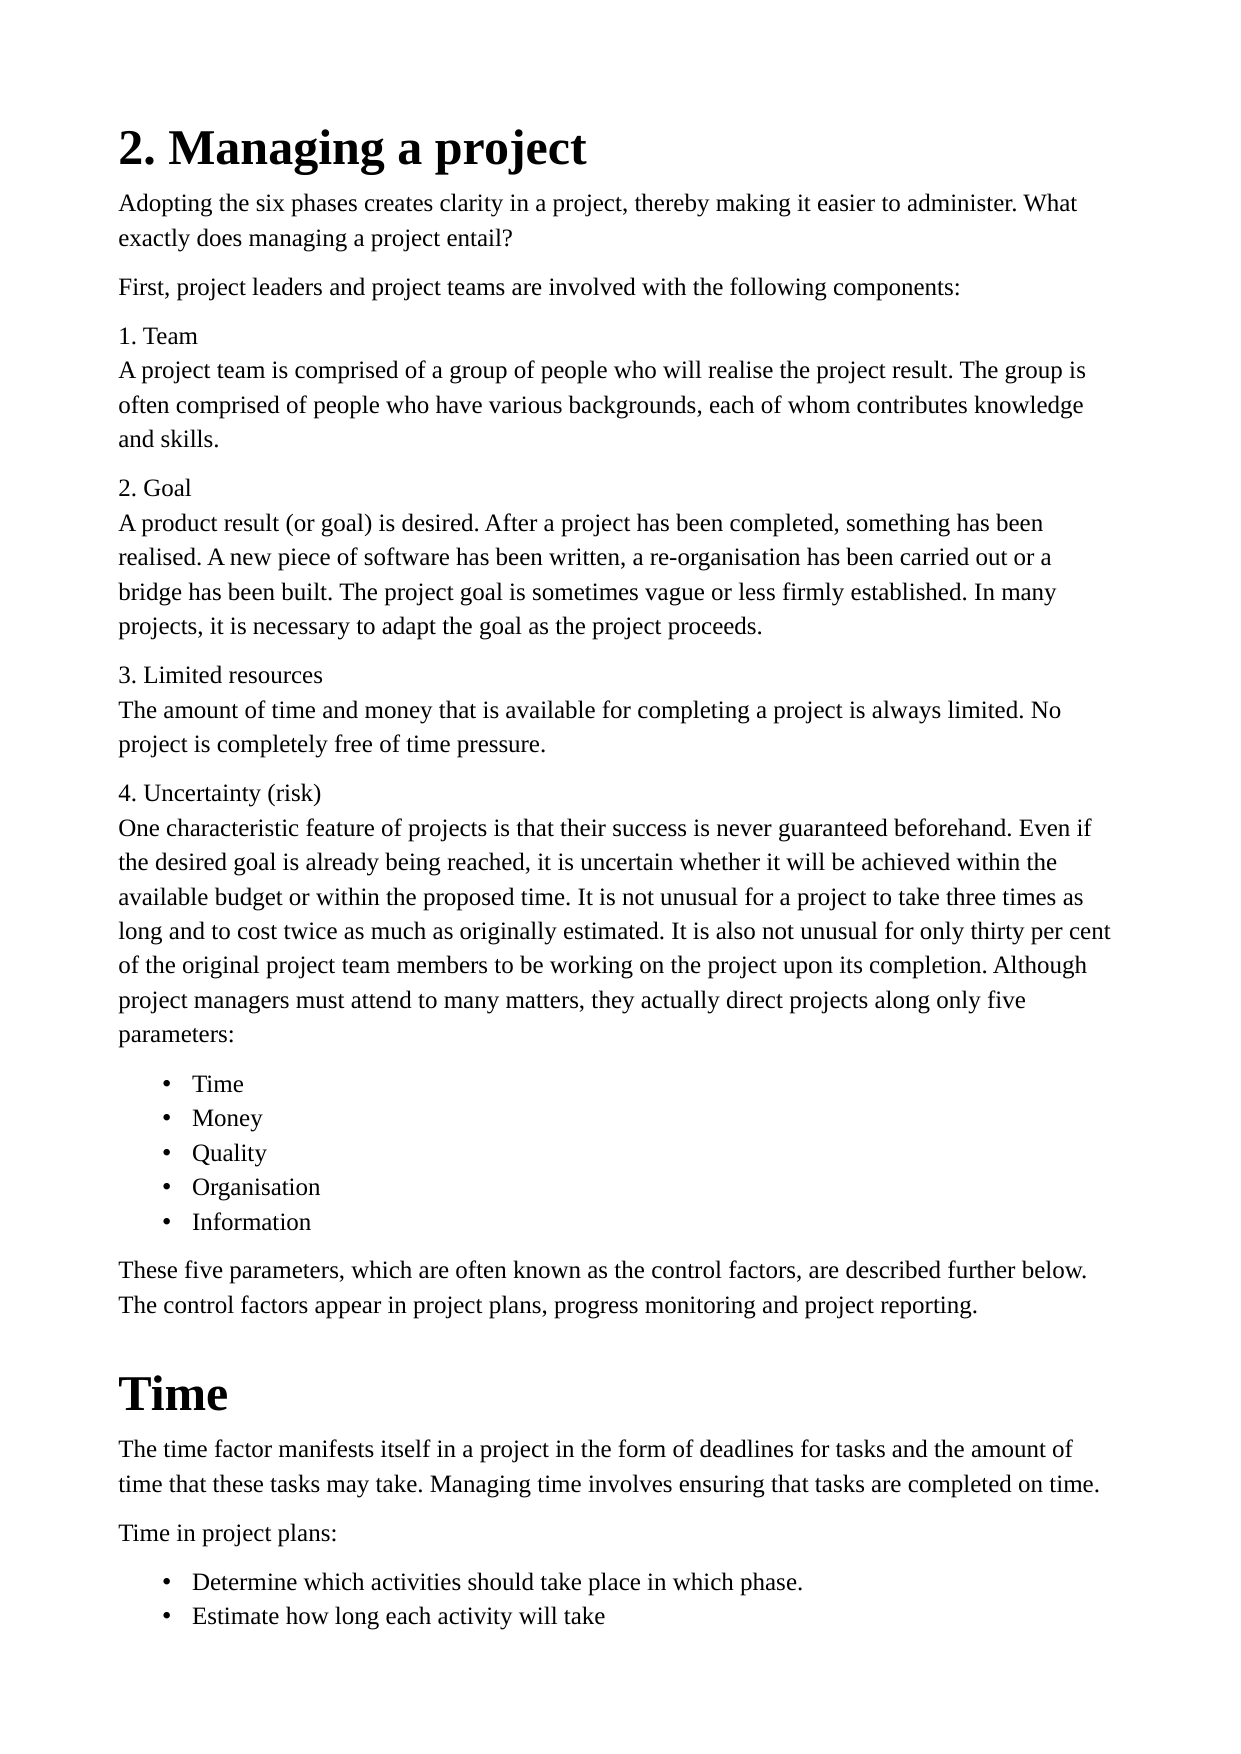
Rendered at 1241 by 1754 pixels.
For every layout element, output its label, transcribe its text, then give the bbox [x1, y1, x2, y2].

text These five parameters, which are often known as the control factors, are described further below. The control factors appear in project plans, progress monitoring and project reporting. [118, 1256, 1122, 1319]
subtitle Time [118, 1364, 1122, 1422]
subtitle 2. Managing a project [118, 118, 1122, 176]
text Adopting the six phases creates clarity in a project, thereby making it easier to administer. What exactly does managing a project entail? [118, 188, 1122, 251]
text 4. Uncertainty (risk) One characteristic feature of projects is that their success is never guaranteed beforehand. Even if the desired goal is already being reached, it is uncertain whether it will be achieved within the available budget or within the proposed time. It is not unusual for a project to take three times as long and to cost twice as much as originally estimated. It is also not unusual for only thirty per cent of the original project team members to be working on the project upon its completion. Although project managers must attend to many matters, they actually direct projects along only five parameters: [118, 778, 1122, 1048]
text The time factor manifests itself in a project in the form of deadlines for tasks and the amount of time that these tasks may take. Managing time involves ensuring that tasks are completed on time. [118, 1434, 1122, 1497]
list Determine which activities should take place in which phase. [162, 1567, 1122, 1596]
text 2. Goal A product result (or goal) is desired. After a project has been completed, something has been realised. A new piece of software has been written, a re-organisation has been carried out or a bridge has been built. The project goal is sometimes vague or less firmly established. In many projects, it is necessary to adapt the goal as the project proceeds. [118, 473, 1122, 640]
list Money [162, 1103, 1122, 1132]
list Time [162, 1069, 1122, 1097]
text 3. Limited resources The amount of time and money that is available for completing a project is always limited. No project is completely free of time pressure. [118, 660, 1122, 758]
list Information [162, 1207, 1122, 1235]
text 1. Team A project team is comprised of a group of people who will realise the project result. The group is often comprised of people who have various backgrounds, each of whom contributes knowledge and skills. [118, 321, 1122, 453]
list Organisation [162, 1172, 1122, 1201]
text Time in project plans: [118, 1518, 1122, 1546]
list Quality [162, 1138, 1122, 1166]
text First, project leaders and project teams are involved with the following components: [118, 272, 1122, 300]
list Estimate how long each activity will take [162, 1601, 1122, 1630]
